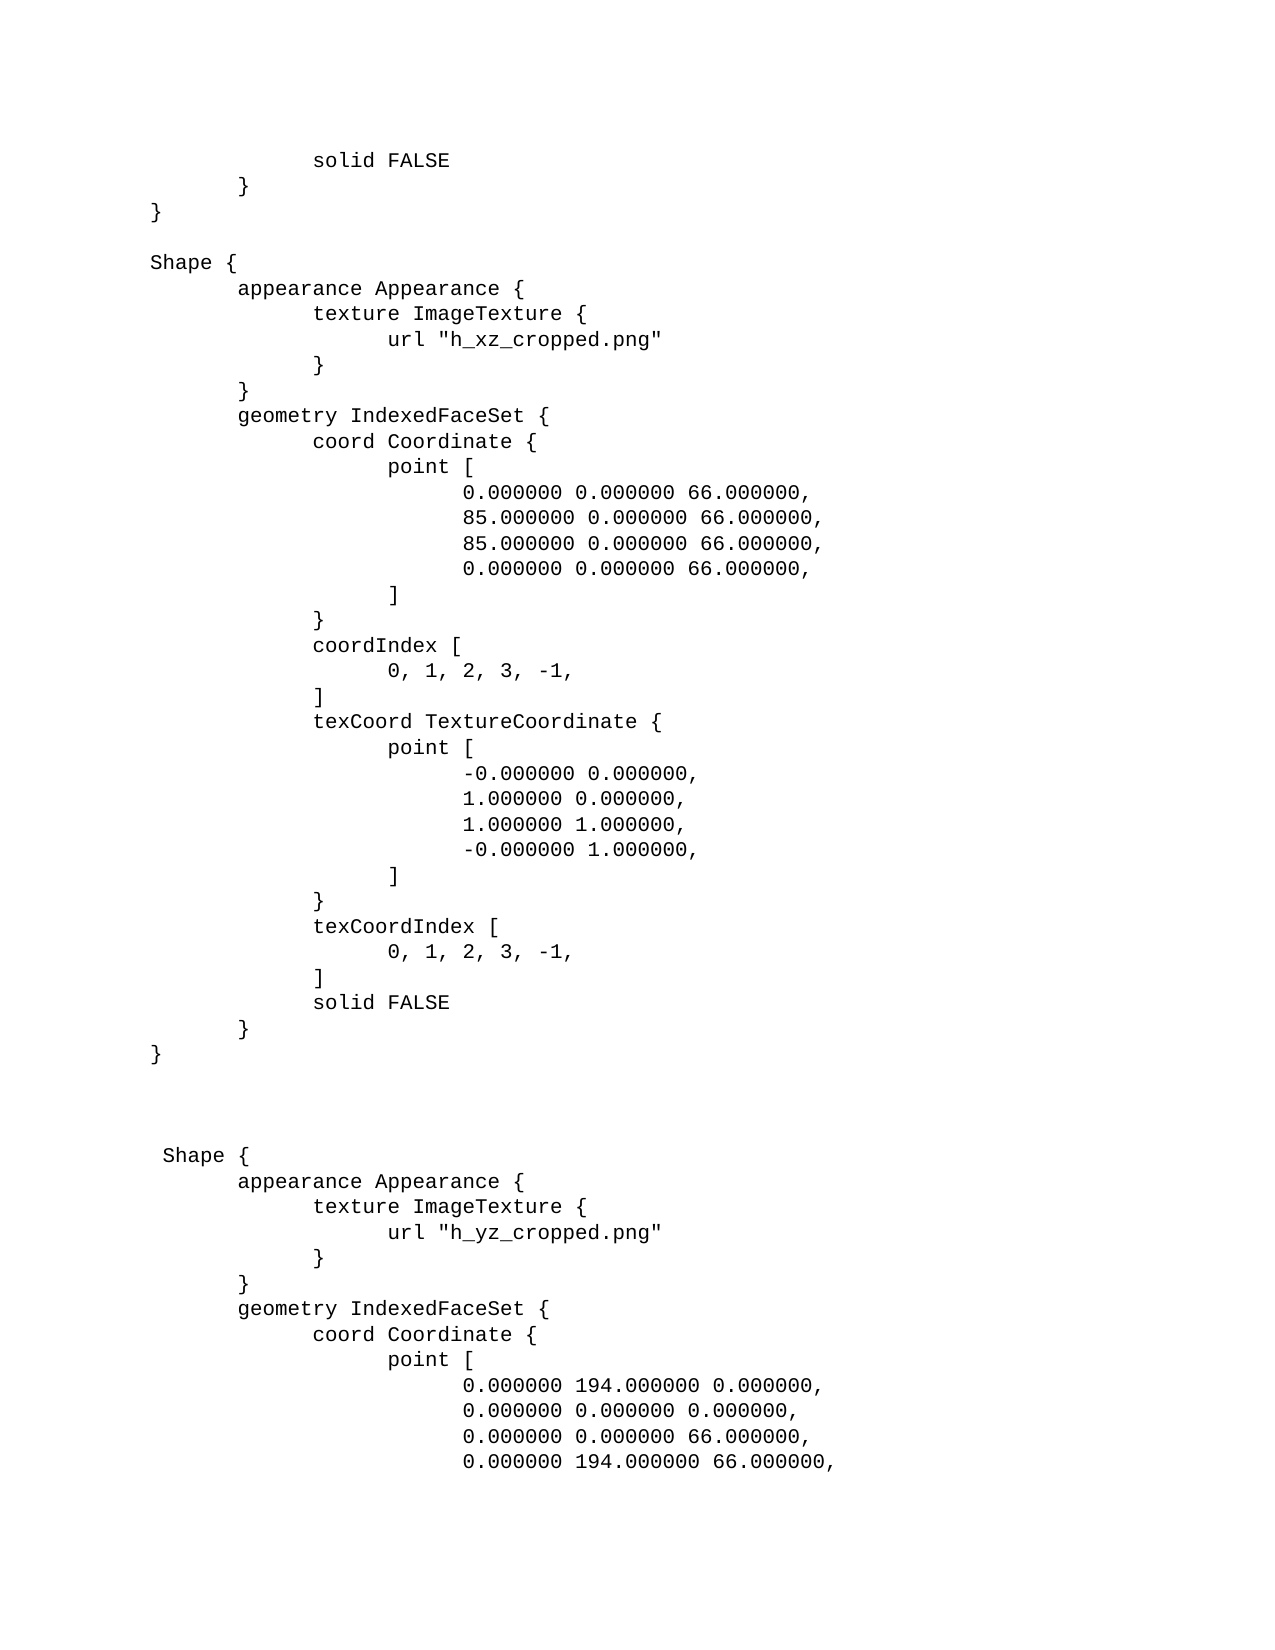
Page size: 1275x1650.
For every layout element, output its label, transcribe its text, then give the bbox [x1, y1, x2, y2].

text solid FALSE } } Shape { appearance Appearance { texture ImageTexture { url "h_xz_cropped.png" } } geometry IndexedFaceSet { coord Coordinate { point [ 0.000000 0.000000 66.000000, 85.000000 0.000000 66.000000, 85.000000 0.000000 66.000000, 0.000000 0.000000 66.000000, ] } coordIndex [ 0, 1, 2, 3, -1, ] texCoord TextureCoordinate { point [ -0.000000 0.000000, 1.000000 0.000000, 1.000000 1.000000, -0.000000 1.000000, ] } texCoordIndex [ 0, 1, 2, 3, -1, ] solid FALSE } } Shape { appearance Appearance { texture ImageTexture { url "h_yz_cropped.png" } } geometry IndexedFaceSet { coord Coordinate { point [ 0.000000 194.000000 0.000000, 0.000000 0.000000 0.000000, 0.000000 0.000000 66.000000, 0.000000 194.000000 66.000000, [150, 150, 1125, 1475]
